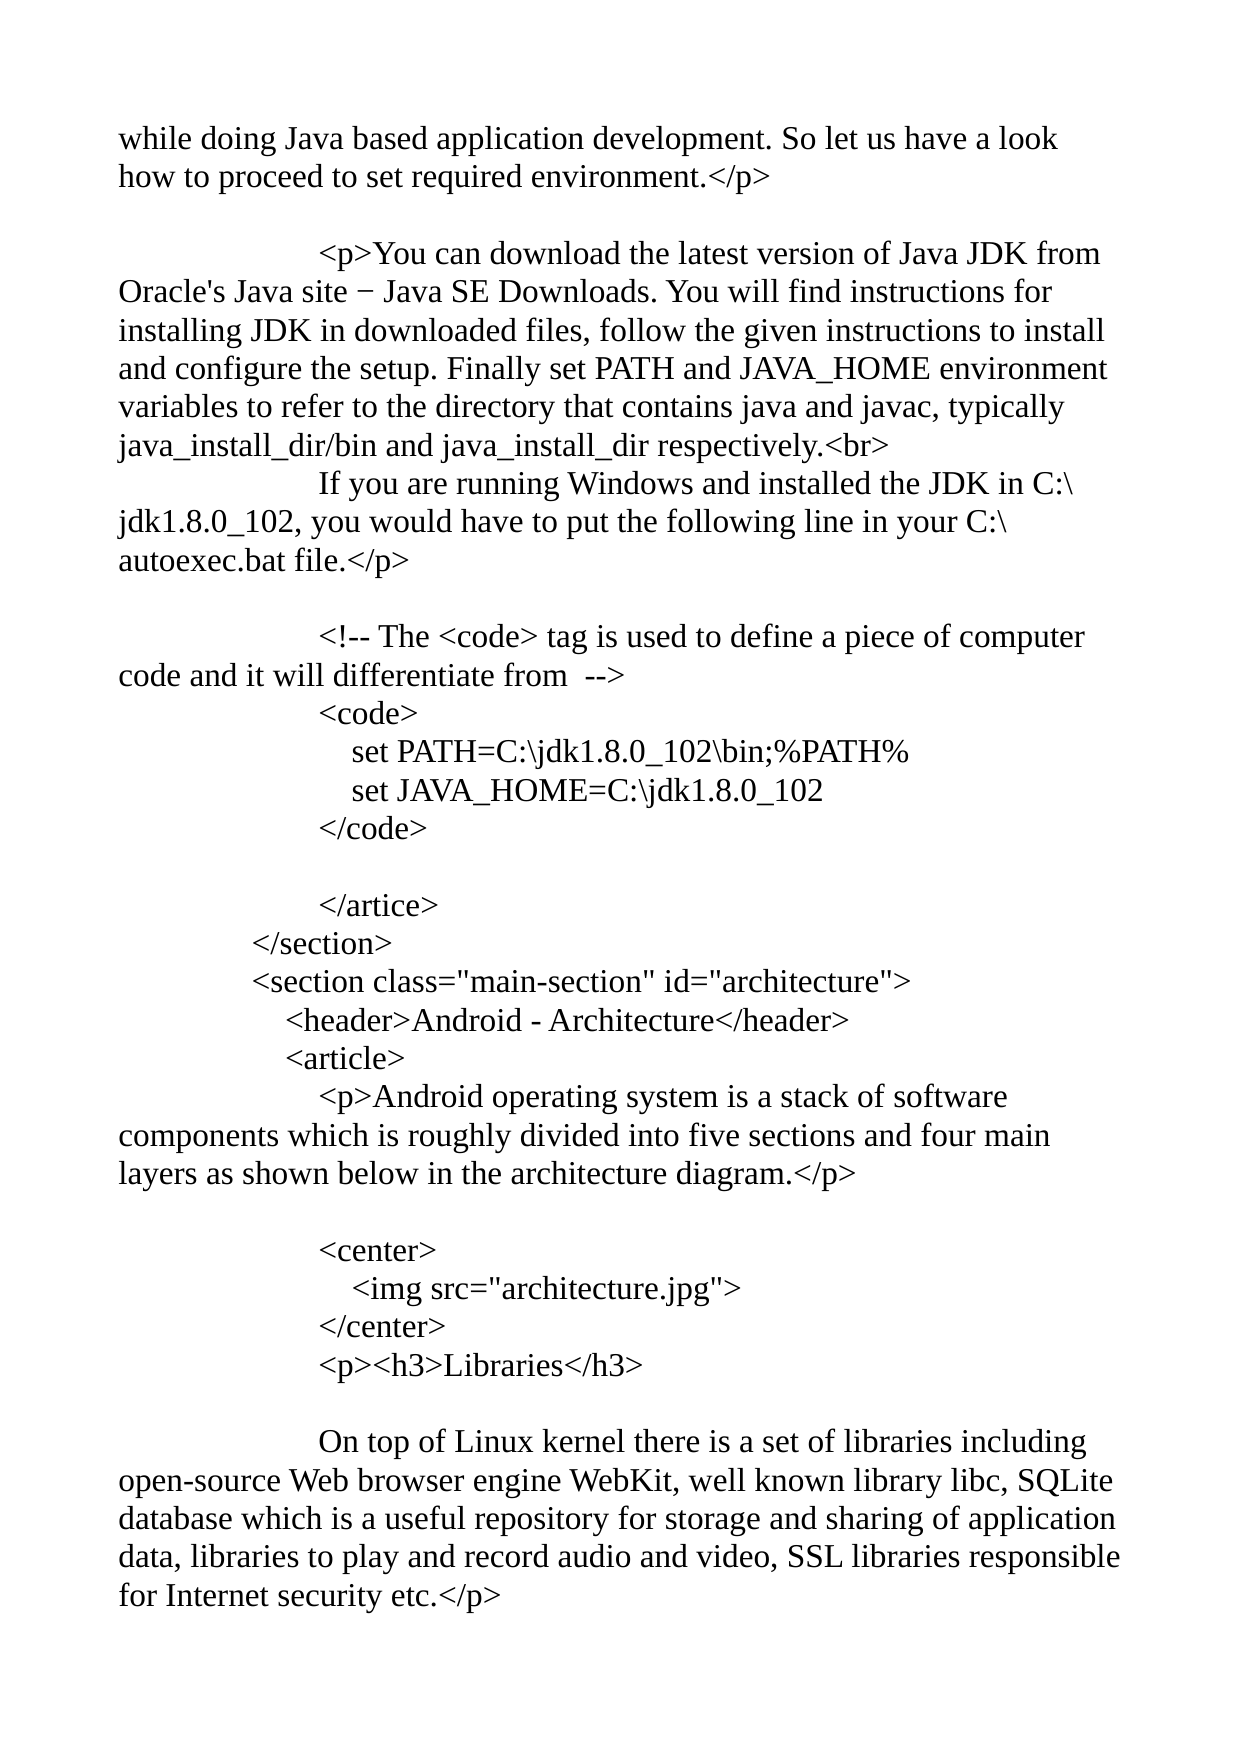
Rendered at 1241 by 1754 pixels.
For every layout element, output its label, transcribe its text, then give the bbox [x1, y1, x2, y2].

text <article> [118, 1038, 1122, 1076]
text If you are running Windows and installed the JDK in C:\jdk1.8.0_102, you would have to put the following line in your C:\autoexec.bat file.</p> [118, 463, 1122, 578]
text <section class="main-section" id="architecture"> [118, 961, 1122, 1000]
text <img src="architecture.jpg"> [118, 1268, 1122, 1306]
text <header>Android - Architecture</header> [118, 1000, 1122, 1038]
text <p><h3>Libraries</h3> [118, 1345, 1122, 1383]
text <center> [118, 1230, 1122, 1268]
text </section> [118, 923, 1122, 961]
text while doing Java based application development. So let us have a look how to proceed to set required environment.</p> [118, 118, 1122, 195]
text <p>Android operating system is a stack of software components which is roughly divided into five sections and four main layers as shown below in the architecture diagram.</p> [118, 1076, 1122, 1191]
text </code> [118, 808, 1122, 846]
text <p>You can download the latest version of Java JDK from Oracle's Java site − Java SE Downloads. You will find instructions for installing JDK in downloaded files, follow the given instructions to install and configure the setup. Finally set PATH and JAVA_HOME environment variables to refer to the directory that contains java and javac, typically java_install_dir/bin and java_install_dir respectively.<br> [118, 233, 1122, 463]
text On top of Linux kernel there is a set of libraries including open-source Web browser engine WebKit, well known library libc, SQLite database which is a useful repository for storage and sharing of application data, libraries to play and record audio and video, SSL libraries responsible for Internet security etc.</p> [118, 1421, 1122, 1613]
text <!-- The <code> tag is used to define a piece of computer code and it will differentiate from --> [118, 616, 1122, 693]
text <code> [118, 693, 1122, 731]
text </artice> [118, 885, 1122, 923]
text set JAVA_HOME=C:\jdk1.8.0_102 [118, 770, 1122, 808]
text set PATH=C:\jdk1.8.0_102\bin;%PATH% [118, 731, 1122, 770]
text </center> [118, 1306, 1122, 1345]
